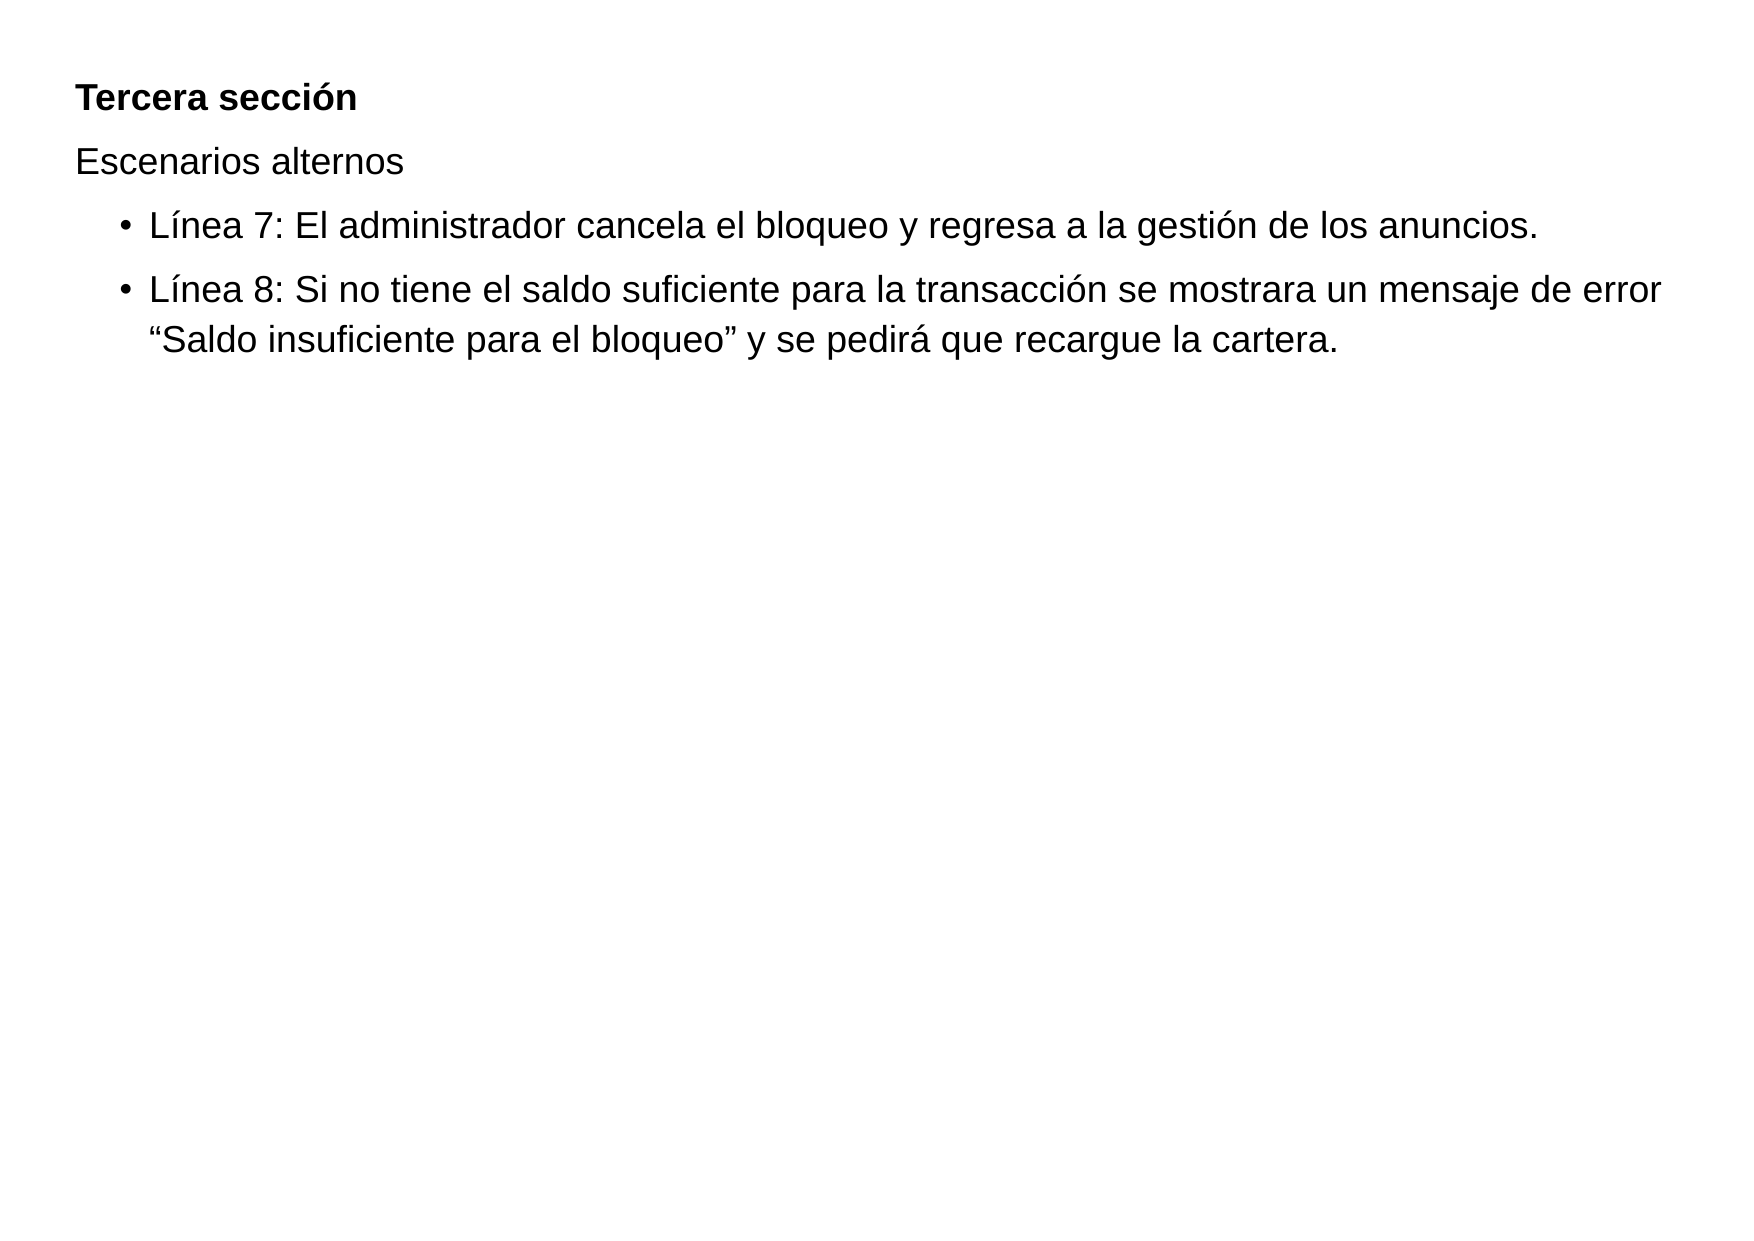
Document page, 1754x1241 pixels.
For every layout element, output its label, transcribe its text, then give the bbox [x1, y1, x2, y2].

list Línea 7: El administrador cancela el bloqueo y regresa a la gestión de los anuncios. [119, 203, 1679, 247]
text Tercera sección [75, 75, 1679, 118]
text Escenarios alternos [75, 139, 1679, 182]
list Línea 8: Si no tiene el saldo suficiente para la transacción se mostrara un mensaje de error “Saldo insuficiente para el bloqueo” y se pedirá que recargue la cartera. [119, 268, 1679, 360]
